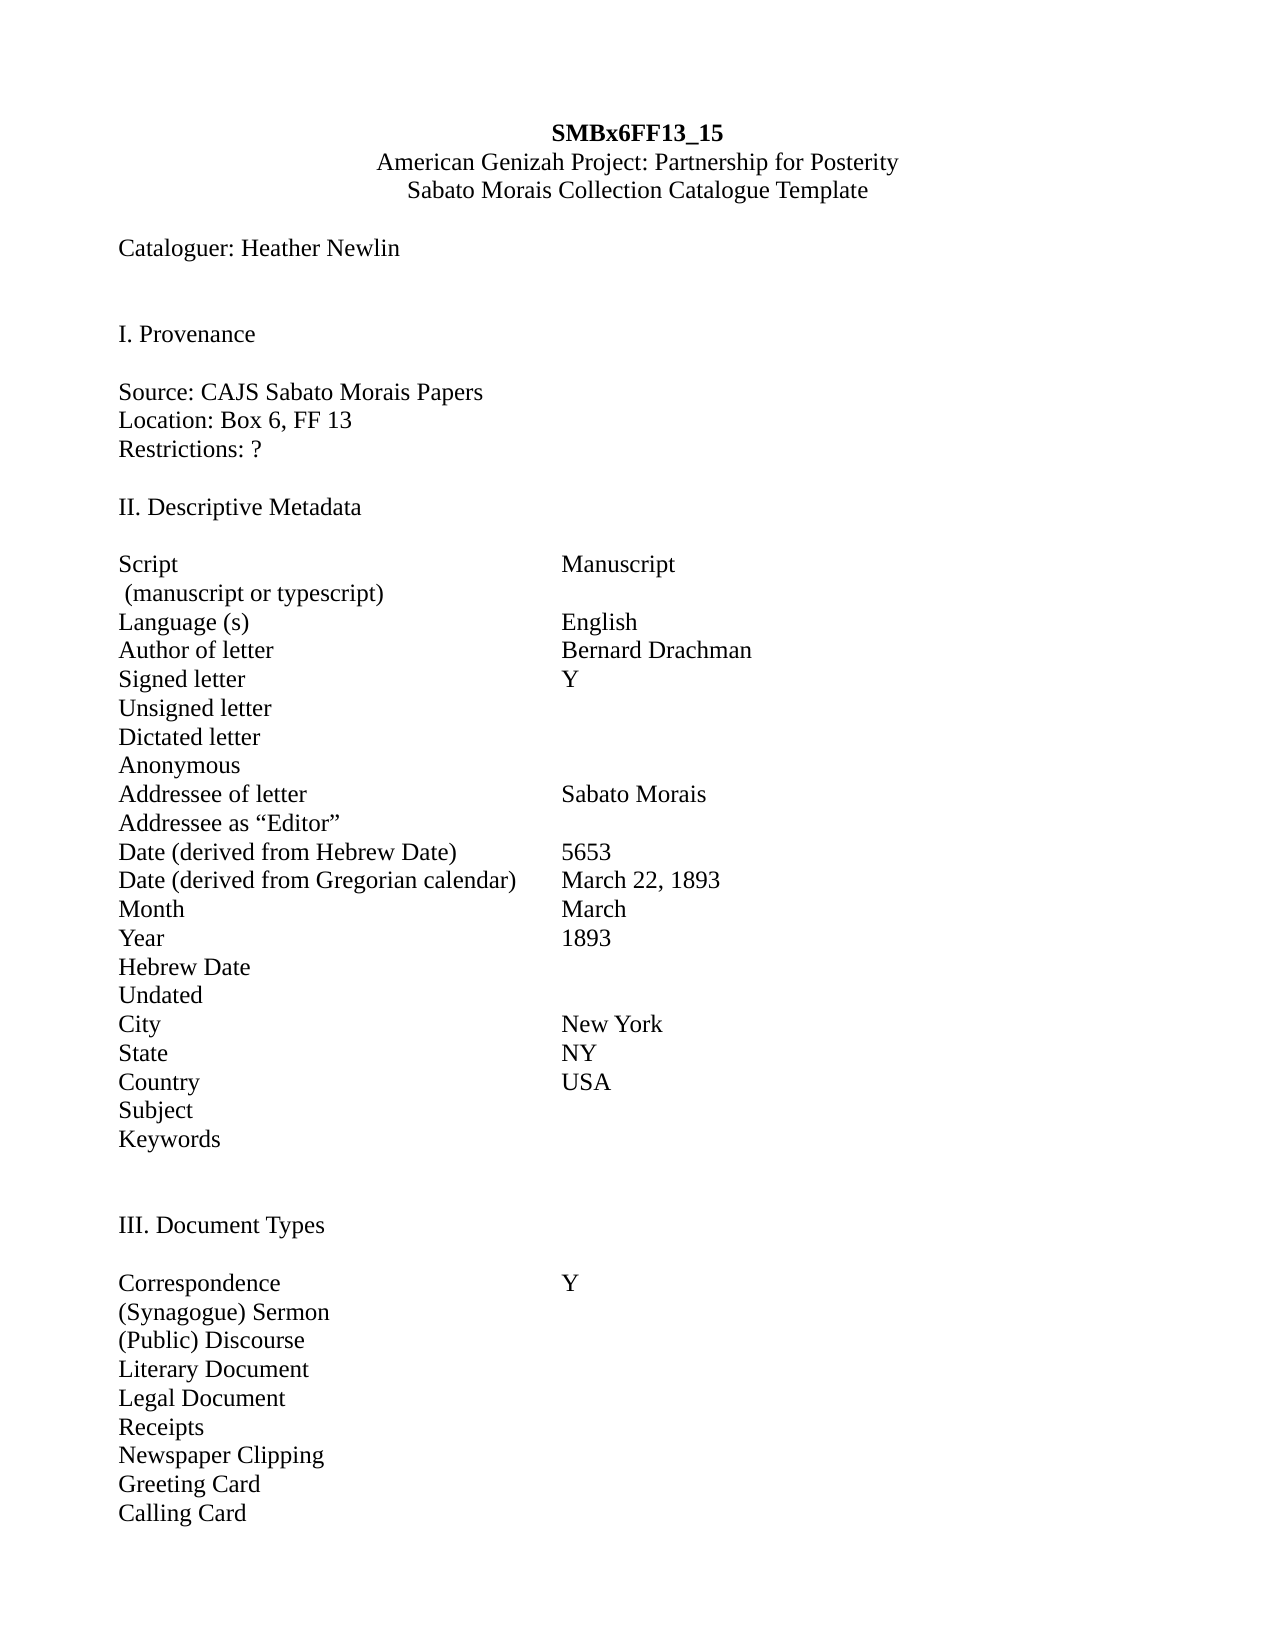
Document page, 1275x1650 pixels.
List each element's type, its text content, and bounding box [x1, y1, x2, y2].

text Calling Card [118, 1498, 1157, 1527]
text Language (s) English [118, 607, 1157, 636]
text Subject [118, 1096, 1157, 1124]
text Dictated letter [118, 722, 1157, 751]
text SMBx6FF13_15 [118, 118, 1157, 147]
text I. Provenance [118, 319, 1157, 348]
text Location: Box 6, FF 13 [118, 406, 1157, 434]
text Cataloguer: Heather Newlin [118, 233, 1157, 262]
text Anonymous [118, 751, 1157, 779]
text Year 1893 [118, 923, 1157, 952]
text (Public) Discourse [118, 1326, 1157, 1354]
text Correspondence Y [118, 1268, 1157, 1297]
text State NY [118, 1038, 1157, 1067]
text Legal Document [118, 1383, 1157, 1412]
text Month March [118, 894, 1157, 923]
text Newspaper Clipping [118, 1441, 1157, 1469]
text II. Descriptive Metadata [118, 492, 1157, 521]
text Greeting Card [118, 1469, 1157, 1498]
text Receipts [118, 1412, 1157, 1441]
text III. Document Types [118, 1211, 1157, 1239]
text Addressee of letter Sabato Morais [118, 779, 1157, 808]
text Restrictions: ? [118, 434, 1157, 463]
text Hebrew Date [118, 952, 1157, 981]
text Date (derived from Hebrew Date) 5653 [118, 837, 1157, 866]
text (Synagogue) Sermon [118, 1297, 1157, 1326]
text Addressee as “Editor” [118, 808, 1157, 837]
text Literary Document [118, 1354, 1157, 1383]
text Script Manuscript [118, 549, 1157, 578]
text Unsigned letter [118, 693, 1157, 722]
text Date (derived from Gregorian calendar) March 22, 1893 [118, 866, 1157, 894]
text Source: CAJS Sabato Morais Papers [118, 377, 1157, 406]
text American Genizah Project: Partnership for Posterity [118, 147, 1157, 176]
text Keywords [118, 1124, 1157, 1153]
text Country USA [118, 1067, 1157, 1096]
text Author of letter Bernard Drachman [118, 636, 1157, 664]
text Undated [118, 981, 1157, 1009]
text Signed letter Y [118, 664, 1157, 693]
text Sabato Morais Collection Catalogue Template [118, 176, 1157, 204]
text City New York [118, 1009, 1157, 1038]
text (manuscript or typescript) [118, 578, 1157, 607]
